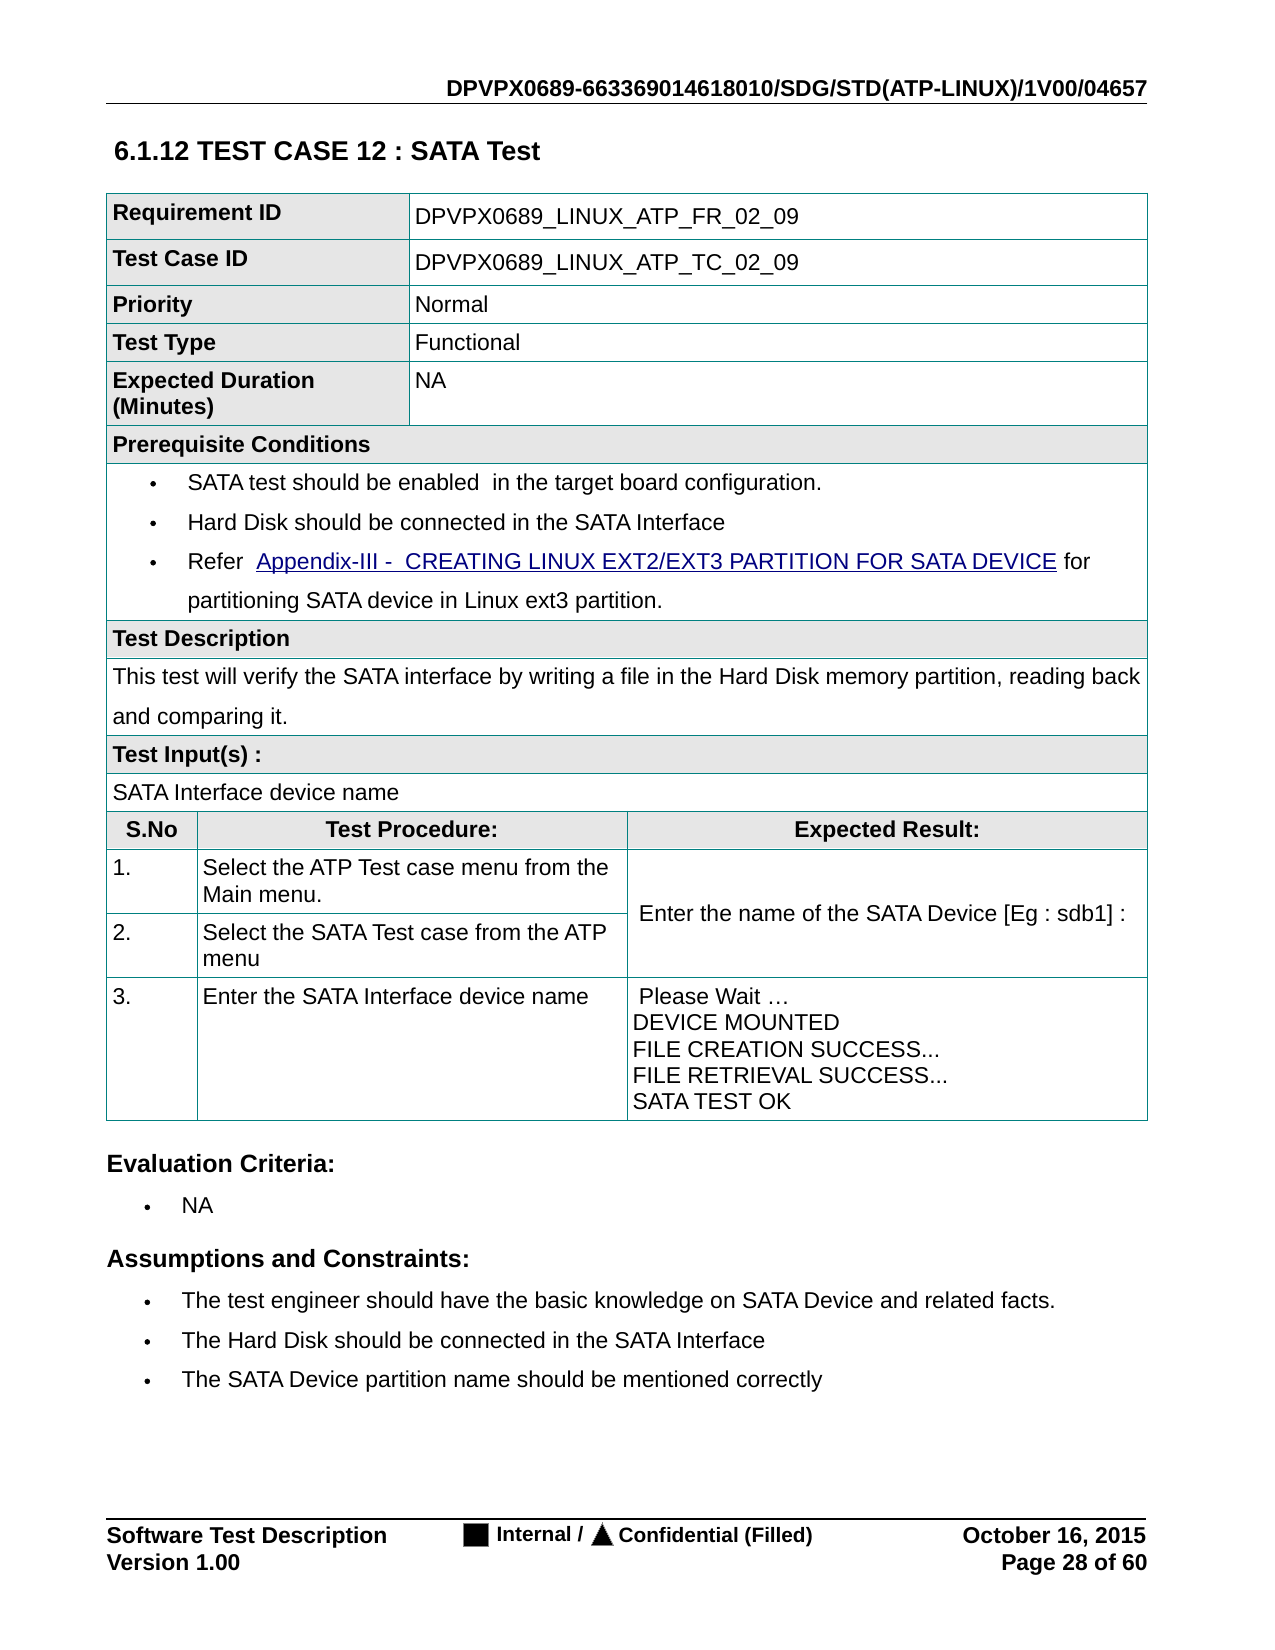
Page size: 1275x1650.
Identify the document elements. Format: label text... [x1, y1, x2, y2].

table_cell Test Case ID [107, 240, 409, 285]
list The test engineer should have the basic knowledge on SATA Device and related facts. [144, 1287, 1147, 1314]
text Assumptions and Constraints: [106, 1244, 1147, 1273]
list NA [144, 1192, 1147, 1219]
table_cell Select the SATA Test case from the ATP menu [198, 914, 627, 977]
table_cell Please Wait … DEVICE MOUNTED FILE CREATION SUCCESS... FILE RETRIEVAL SUCCESS... SATA TEST OK [628, 978, 1147, 1120]
table_cell Functional [410, 324, 1147, 361]
table_cell Enter the SATA Interface device name [198, 978, 627, 1120]
table_cell Test Input(s) : [107, 736, 1147, 773]
subtitle TEST CASE 12 : SATA Test [106, 135, 1147, 166]
list The SATA Device partition name should be mentioned correctly [144, 1366, 1147, 1393]
table_cell [107, 978, 197, 1120]
table_cell Test Description [107, 621, 1147, 657]
table_cell SATA Interface device name [107, 774, 1147, 811]
table_cell Enter the name of the SATA Device [Eg : sdb1] : [628, 850, 1147, 977]
table_cell Test Procedure: [198, 812, 627, 848]
table_cell Prerequisite Conditions [107, 426, 1147, 463]
text Evaluation Criteria: [106, 1149, 1147, 1178]
table_cell This test will verify the SATA interface by writing a file in the Hard Disk memory partition, reading back and comparing it. [107, 659, 1147, 735]
table_header DPVPX0689_LINUX_ATP_FR_02_09 [410, 194, 1147, 239]
table_cell Normal [410, 286, 1147, 323]
table_cell Expected Result: [628, 812, 1147, 848]
table_cell Priority [107, 286, 409, 323]
table_cell NA [410, 362, 1147, 425]
table_cell Select the ATP Test case menu from the Main menu. [198, 850, 627, 913]
table_cell S.No [107, 812, 197, 848]
list The Hard Disk should be connected in the SATA Interface [144, 1327, 1147, 1353]
table_cell [107, 850, 197, 913]
table_cell [107, 914, 197, 977]
table_cell Expected Duration (Minutes) [107, 362, 409, 425]
table_cell SATA test should be enabled in the target board configuration. Hard Disk should be connected in the SATA Interface Refer Appendix-III - CREATING LINUX EXT2/EXT3 PARTITION FOR SATA DEVICE for partitioning SATA device in Linux ext3 partition. [107, 464, 1147, 619]
table_cell Test Type [107, 324, 409, 361]
table_cell DPVPX0689_LINUX_ATP_TC_02_09 [410, 240, 1147, 285]
table_header Requirement ID [107, 194, 409, 239]
